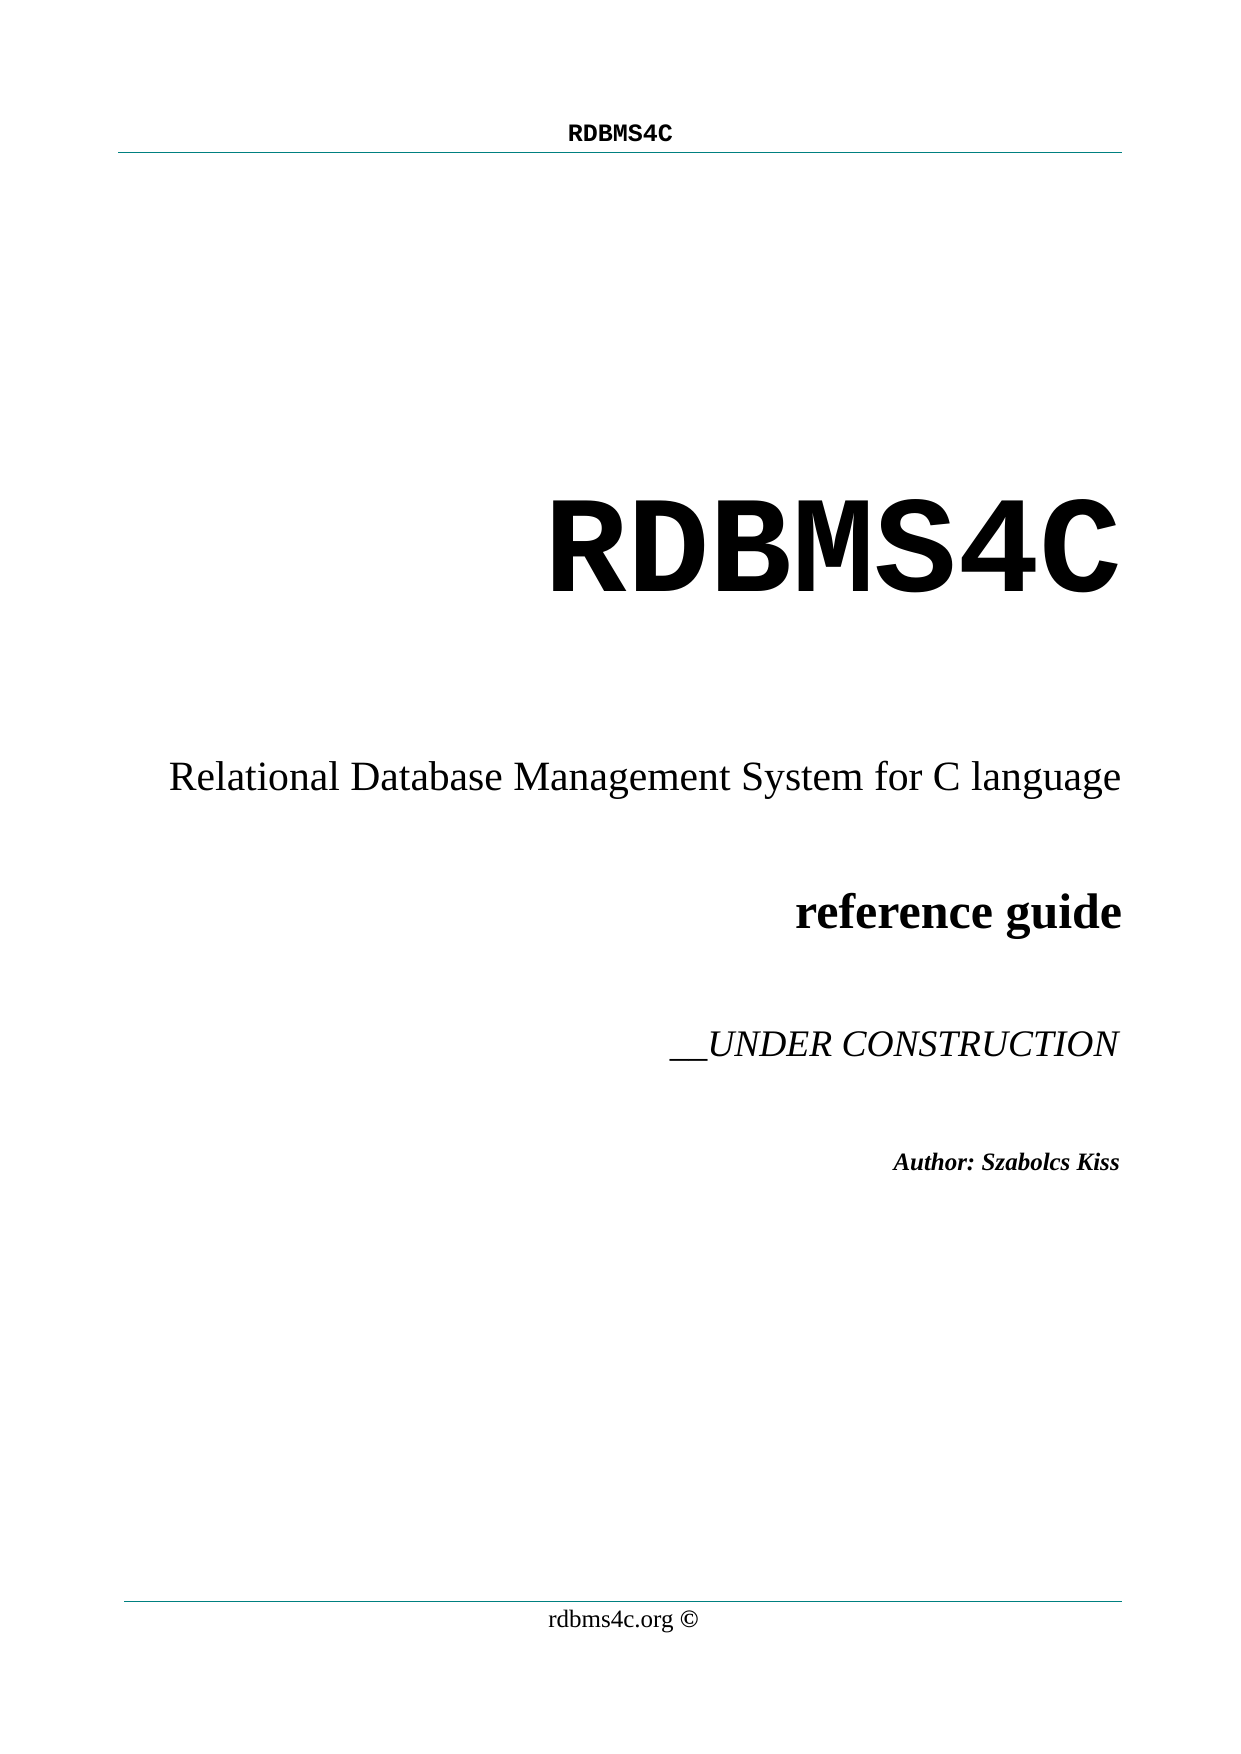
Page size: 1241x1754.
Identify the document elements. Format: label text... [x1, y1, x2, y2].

text RDBMS4C [118, 477, 1122, 633]
text __UNDER CONSTRUCTION [118, 1021, 1122, 1064]
text Author: Szabolcs Kiss [118, 1147, 1122, 1176]
text reference guide [118, 881, 1122, 939]
text Relational Database Management System for C language [118, 751, 1122, 799]
